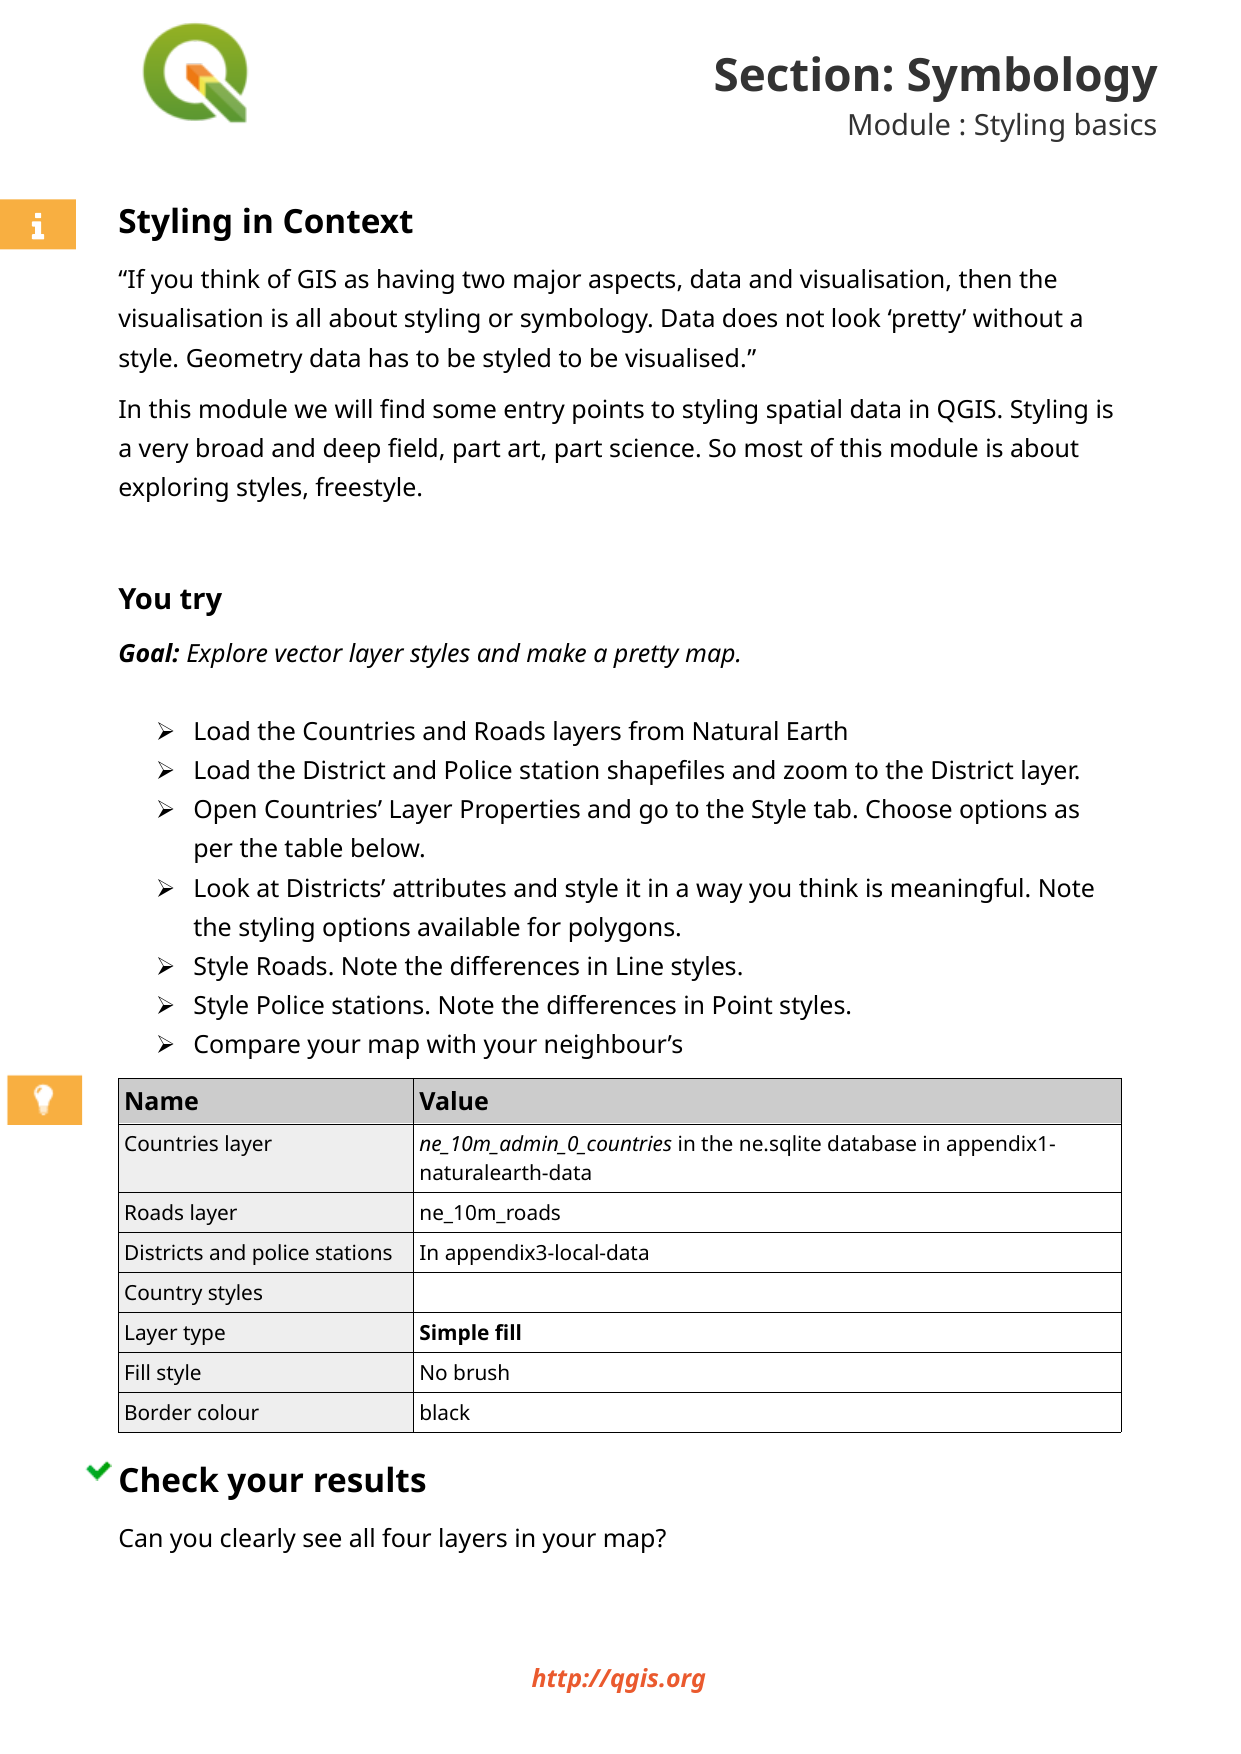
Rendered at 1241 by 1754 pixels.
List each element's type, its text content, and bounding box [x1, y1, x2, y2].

table_cell Border colour [119, 1393, 413, 1432]
text In this module we will find some entry points to styling spatial data in QGIS. Styling is a very broad and deep field, part art, part science. So most of this module is about exploring styles, freestyle. [118, 391, 1122, 504]
table_header Value [414, 1079, 1121, 1123]
text Goal: Explore vector layer styles and make a pretty map. [118, 635, 1122, 669]
table_cell ne_10m_admin_0_countries in the ne.sqlite database in appendix1-naturalearth-data [414, 1125, 1121, 1192]
text Can you clearly see all four layers in your map? [118, 1521, 1122, 1555]
picture [6, 1074, 83, 1125]
list Style Police stations. Note the differences in Point styles. [156, 988, 1122, 1022]
picture [141, 19, 249, 127]
table_cell Districts and police stations [119, 1233, 413, 1272]
list Style Roads. Note the differences in Line styles. [156, 949, 1122, 983]
table_cell Roads layer [119, 1193, 413, 1232]
list Open Countries’ Layer Properties and go to the Style tab. Choose options as per the table below. [156, 792, 1122, 865]
table_cell [414, 1273, 1121, 1312]
subtitle Check your results [118, 1457, 1122, 1502]
table_cell Country styles [119, 1273, 413, 1312]
table_cell Fill style [119, 1353, 413, 1392]
table_header Name [119, 1079, 413, 1123]
subtitle Styling in Context [118, 198, 1122, 243]
picture [84, 1459, 112, 1481]
table_cell ne_10m_roads [414, 1193, 1121, 1232]
list Load the Countries and Roads layers from Natural Earth [156, 714, 1122, 748]
list Load the District and Police station shapefiles and zoom to the District layer. [156, 753, 1122, 787]
text You try [118, 578, 1122, 618]
table_cell Countries layer [119, 1125, 413, 1192]
table_cell Layer type [119, 1313, 413, 1352]
table_cell Simple fill [414, 1313, 1121, 1352]
table_cell black [414, 1393, 1121, 1432]
table_cell In appendix3-local-data [414, 1233, 1121, 1272]
list Compare your map with your neighbour’s [156, 1027, 1122, 1061]
table_cell No brush [414, 1353, 1121, 1392]
list Look at Districts’ attributes and style it in a way you think is meaningful. Note the styling options available for polygons. [156, 870, 1122, 943]
text “If you think of GIS as having two major aspects, data and visualisation, then the visualisation is all about styling or symbology. Data does not look ‘pretty’ without a style. Geometry data has to be styled to be visualised.” [118, 262, 1122, 374]
